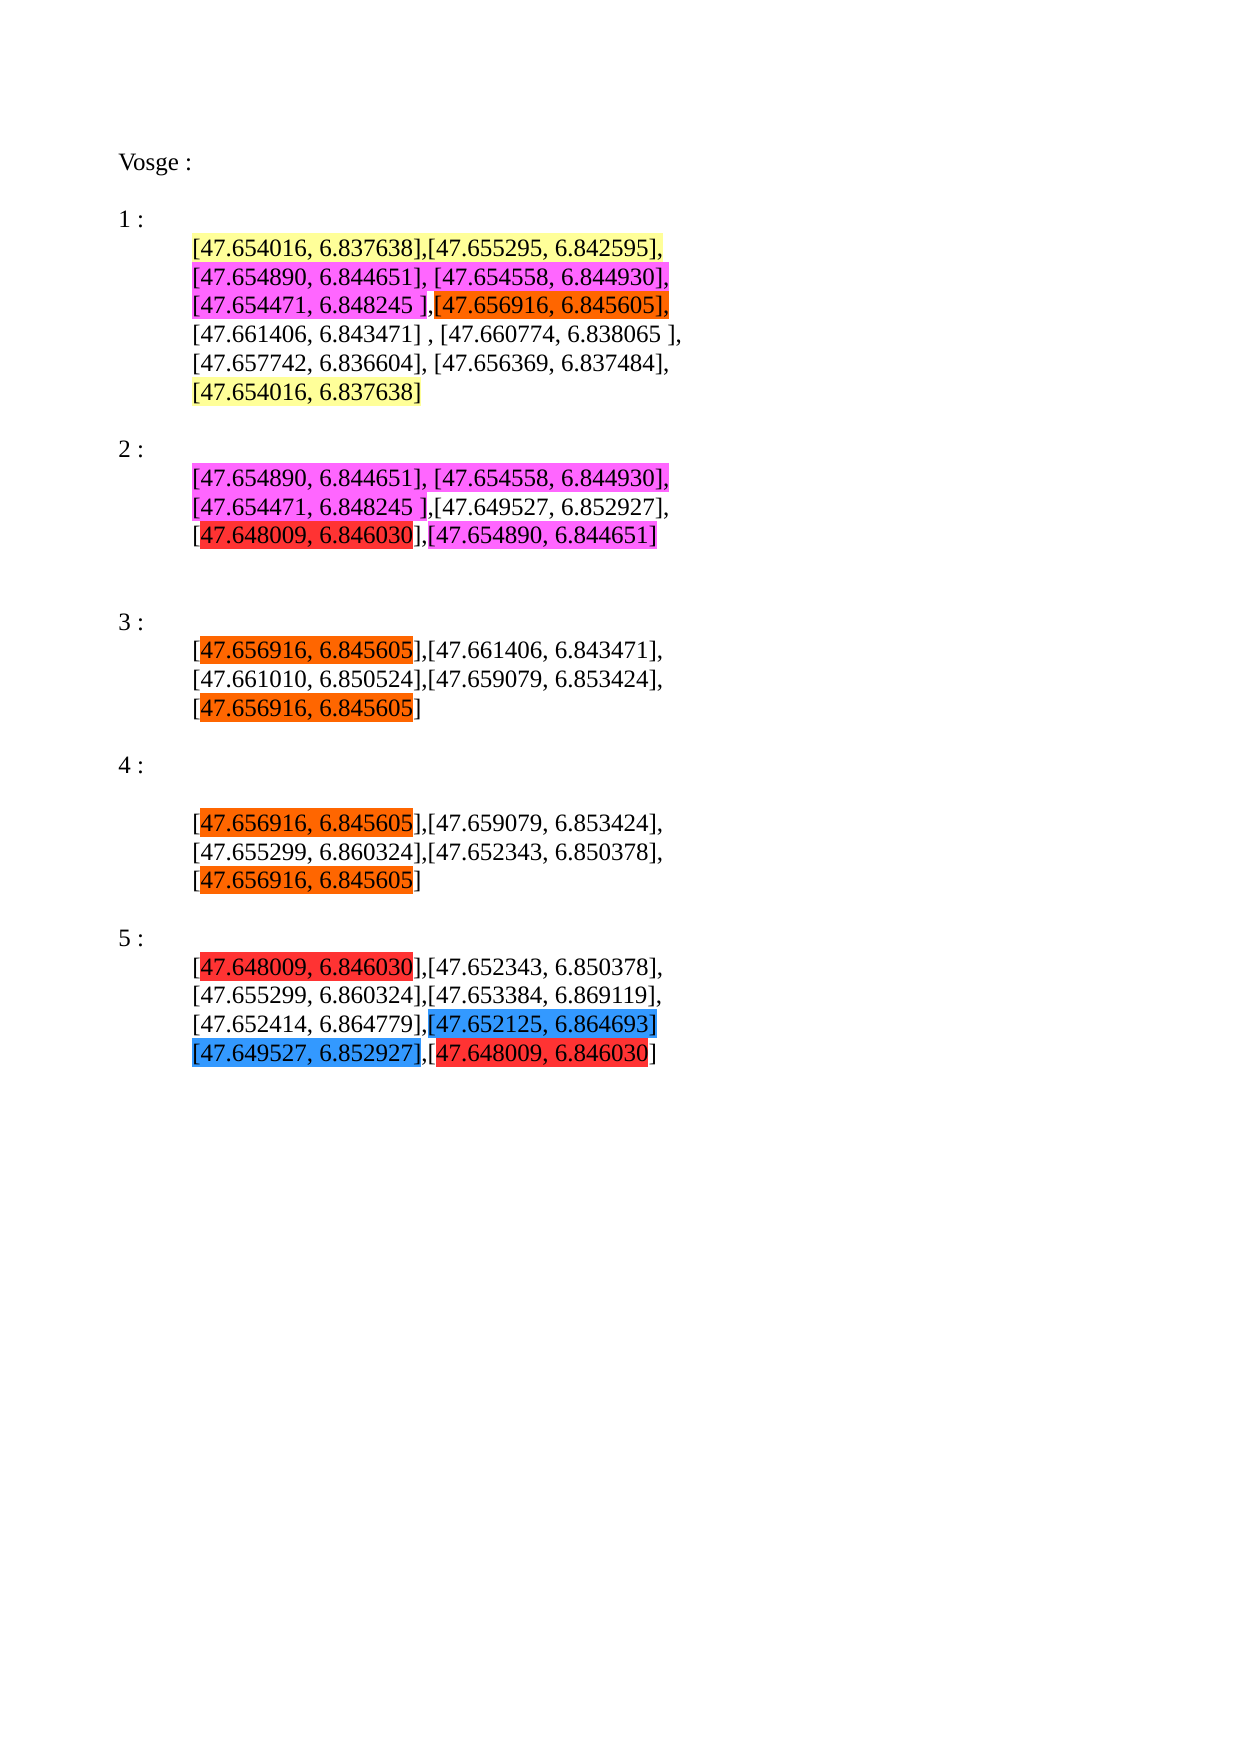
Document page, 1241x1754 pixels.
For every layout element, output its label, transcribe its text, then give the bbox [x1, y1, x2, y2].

text [47.652414, 6.864779],[47.652125, 6.864693] [118, 1009, 1122, 1038]
text [47.654016, 6.837638] [118, 377, 1122, 406]
text [47.649527, 6.852927],[47.648009, 6.846030] [118, 1038, 1122, 1067]
text [47.657742, 6.836604], [47.656369, 6.837484], [118, 348, 1122, 377]
text [47.656916, 6.845605],[47.659079, 6.853424], [118, 808, 1122, 837]
text [47.655299, 6.860324],[47.653384, 6.869119], [118, 981, 1122, 1009]
text [47.655299, 6.860324],[47.652343, 6.850378], [118, 837, 1122, 866]
text [47.654890, 6.844651], [47.654558, 6.844930], [118, 262, 1122, 291]
text [47.648009, 6.846030],[47.654890, 6.844651] [118, 521, 1122, 549]
text 2 : [118, 434, 1122, 463]
text [47.654471, 6.848245 ],[47.656916, 6.845605], [118, 291, 1122, 319]
text [47.656916, 6.845605] [118, 866, 1122, 894]
text [47.661010, 6.850524],[47.659079, 6.853424], [118, 664, 1122, 693]
text 4 : [118, 751, 1122, 779]
text Vosge : [118, 147, 1122, 176]
text [47.654471, 6.848245 ],[47.649527, 6.852927], [118, 492, 1122, 521]
text [47.656916, 6.845605],[47.661406, 6.843471], [118, 636, 1122, 664]
text [47.656916, 6.845605] [118, 693, 1122, 722]
text 1 : [118, 204, 1122, 233]
text 5 : [118, 923, 1122, 952]
text [47.654890, 6.844651], [47.654558, 6.844930], [118, 463, 1122, 492]
text [47.661406, 6.843471] , [47.660774, 6.838065 ], [118, 319, 1122, 348]
text 3 : [118, 607, 1122, 636]
text [47.648009, 6.846030],[47.652343, 6.850378], [118, 952, 1122, 981]
text [47.654016, 6.837638],[47.655295, 6.842595], [118, 233, 1122, 262]
